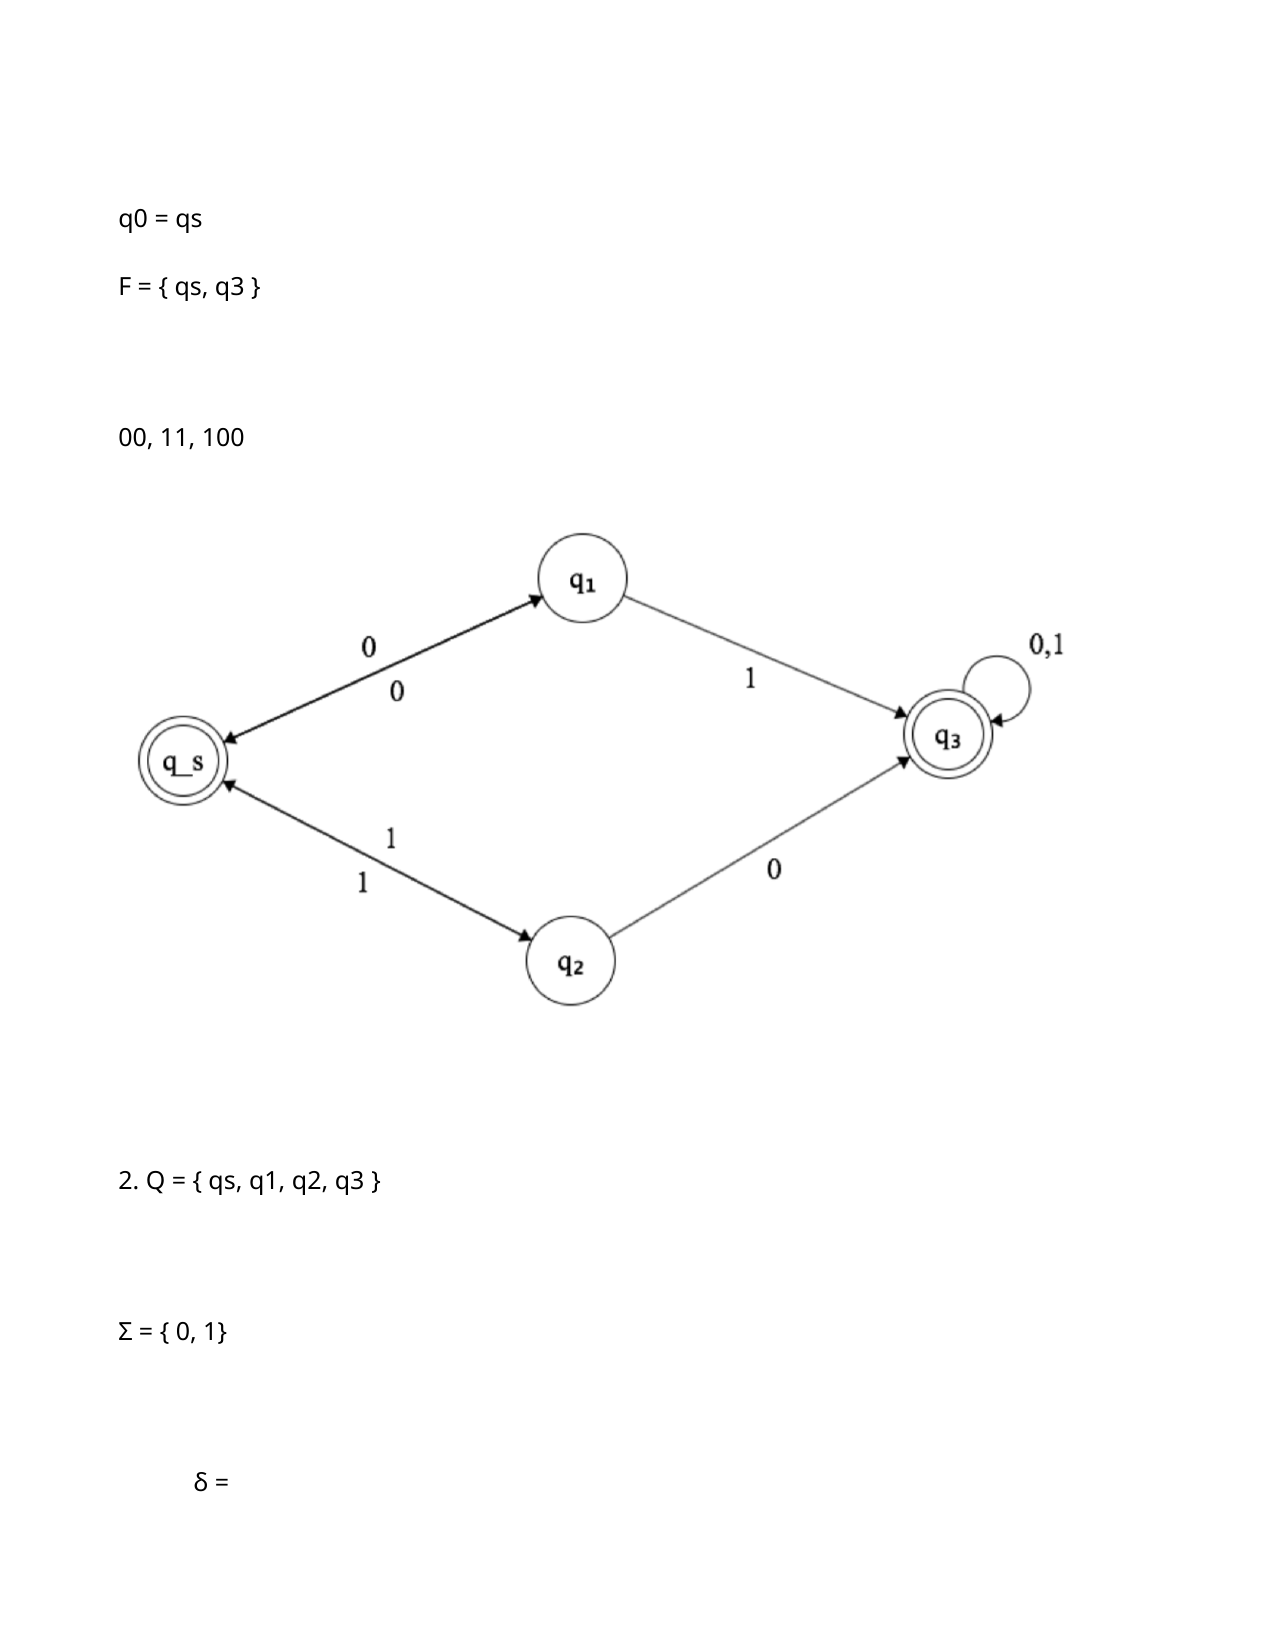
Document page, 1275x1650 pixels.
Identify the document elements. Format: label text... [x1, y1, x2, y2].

text ẟ = [118, 1464, 1157, 1498]
text Σ = { 0, 1} [118, 1313, 1157, 1347]
picture [118, 487, 1094, 1046]
text F = { qs, q3 } [118, 269, 1157, 303]
text 00, 11, 100 [118, 420, 1157, 1046]
text 2. Q = { qs, q1, q2, q3 } [118, 1162, 1157, 1197]
text q0 = qs [118, 201, 1157, 235]
